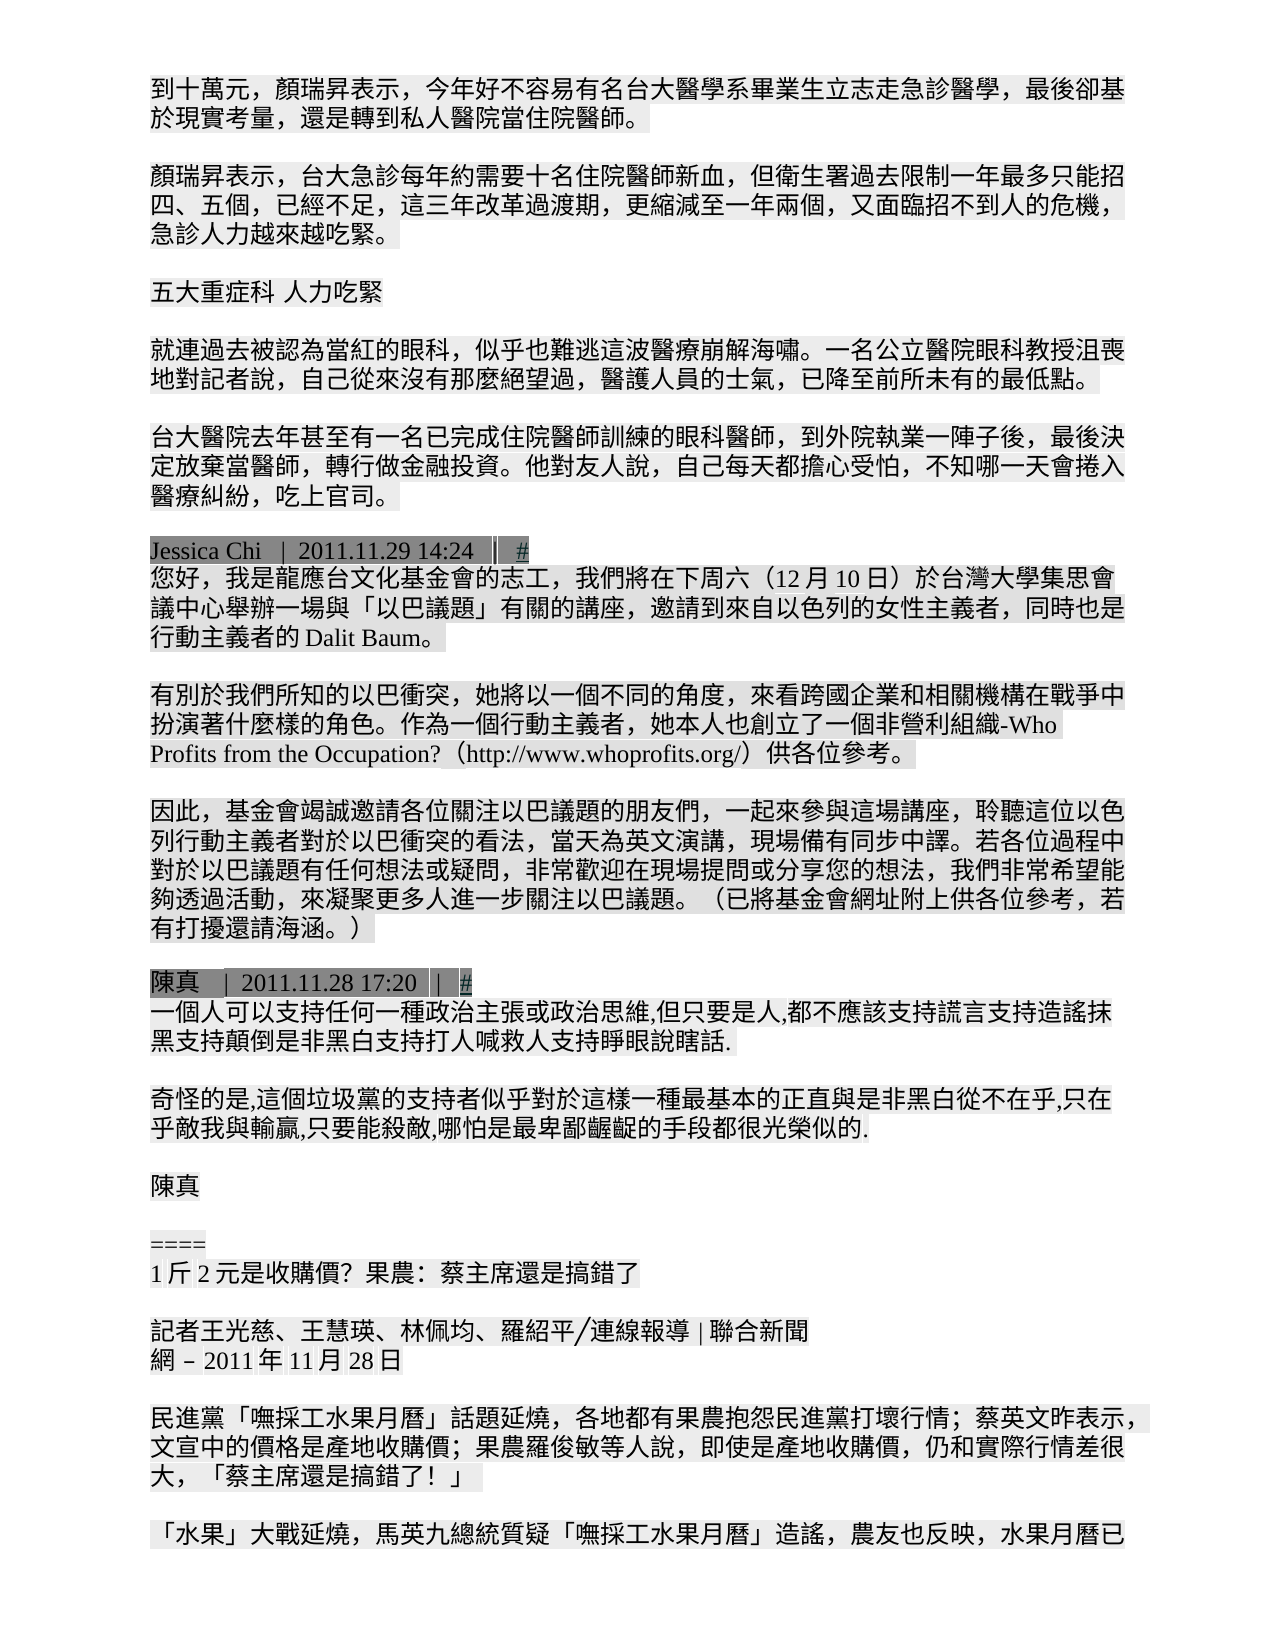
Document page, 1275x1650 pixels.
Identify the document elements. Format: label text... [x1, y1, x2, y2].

text Jessica Chi | 2011.11.29 14:24 | # [150, 536, 1125, 564]
text 陳真 | 2011.11.28 17:20 | # [150, 968, 1125, 998]
text 一個人可以支持任何一種政治主張或政治思維,但只要是人,都不應該支持謊言支持造謠抹黑支持顛倒是非黑白支持打人喊救人支持睜眼說瞎話. 奇怪的是,這個垃圾黨的支持者似乎對於這樣一種最基本的正直與是非黑白從不在乎,只在乎敵我與輸贏,只要能殺敵,哪怕是最卑鄙齷齪的手段都很光榮似的. 陳真 ==== 1斤2元是收購價？果農：蔡主席還是搞錯了 記者王光慈、王慧瑛、林佩均、羅紹平╱連線報導 | 聯合新聞 網 – 2011年11月28日 民進黨「嘸採工水果月曆」話題延燒，各地都有果農抱怨民進黨打壞行情；蔡英文昨表示，文宣中的價格是產地收購價；果農羅俊敏等人說，即使是產地收購價，仍和實際行情差很大，「蔡主席還是搞錯了！」 「水果」大戰延燒，馬英九總統質疑「嘸採工水果月曆」造謠，農友也反映，水果月曆已引發市場負面效應。新竹五峰鄉果農羅俊敏種甜柿，假日自賣自銷，每斤七十元。連著兩天的周休假日，都有遊客問他「不是有兩塊錢的嗎？」他只能苦笑回應「二塊錢甜柿要找民進黨買啦！」 民進黨總統參選人蔡英文昨天試圖滅火，回擊說，文宣所指農產品的價格，是產地收購價，不是馬總統指的批發價、零售價，「這是人民都知道的常識，馬政府卻不知道。」 「搞不清楚狀況的是蔡主席吧？」台中東勢區農會總幹事田士欣說，「批發價與產地價其實是一樣的」，他還指出，文宣月曆中還標錯水果月分，把產期七、八月的龍眼標成五月，「誰吃過五月龍眼？」 「即使是產地收購價，柿子一斤兩元仍和實際行情差很大」，新竹錢姓果農說，種甜柿光一張套袋紙都要零點八塊，如果真的到一斤兩塊，「果農早就把果樹砍掉造林拿補助，還會有人種甜柿嗎？」 台中石岡區農會總幹事張東海說，前天有農民在台中新社花海賣甜柿，民眾詢問：「兩塊錢的甜柿」，問不到掉頭就走，還有承銷人、中盤商也刻意拿報導壓低農產價格，「這對農民不公平啊！」 民進黨澄清文宣上所說「柿子」並非甜柿，而是台東的牛心柿，台東果農駁斥「黑白講」。牛心柿只在台東成功鎮有十餘名農民種植，面積不到五公頃，成功鎮農會總幹事吳全德說，一台斤都還有廿至卅元。 民進黨水果月曆引發的價格爭議，不只是甜柿受波及，在台中種水梨四十年的果農張源益說，民進黨水果月曆一出來，他馬上接到十多通消費者電話詢問，「你有賣低價高接梨嗎？」害他解釋半天。月曆中列舉其他的水果，經本報查訪，除橘子、高接梨，絕大多數的產地價也都比文宣所指的價格要高。 [150, 998, 1125, 1549]
text 您好，我是龍應台文化基金會的志工，我們將在下周六（12月10日）於台灣大學集思會議中心舉辦一場與「以巴議題」有關的講座，邀請到來自以色列的女性主義者，同時也是行動主義者的Dalit Baum。 有別於我們所知的以巴衝突，她將以一個不同的角度，來看跨國企業和相關機構在戰爭中扮演著什麼樣的角色。作為一個行動主義者，她本人也創立了一個非營利組織-Who Profits from the Occupation?（http://www.whoprofits.org/）供各位參考。 因此，基金會竭誠邀請各位關注以巴議題的朋友們，一起來參與這場講座，聆聽這位以色列行動主義者對於以巴衝突的看法，當天為英文演講，現場備有同步中譯。若各位過程中對於以巴議題有任何想法或疑問，非常歡迎在現場提問或分享您的想法，我們非常希望能夠透過活動，來凝聚更多人進一步關注以巴議題。（已將基金會網址附上供各位參考，若有打擾還請海涵。） [150, 564, 1125, 943]
text 這年頭,在醫院(特別是區域級醫院)當醫生真的不是人幹的工作. 陳真 ========= 台大徵急診住院醫師 僅1人報名 自由時報 – 2011年11月30日 〔自由時報記者王昶閔／台北報導〕台灣逐漸面臨「內外婦兒急診科」五大重症醫師皆空困境，台大醫院急診今年招收住院醫師，更是破天荒只有一人報名，醫界擔心，急診人力越來越吃緊，恐使醫療疏失與糾紛的風險升高 ，現職急診醫師將面臨更大的壓力。 醫界自嘲救命不如救醜 受到畢業後一般醫學訓練制度改革的影響，各專科可招收的住院醫師名額，去年到明年均必須暫時減半，急診也不例外。台大急診從一年可招四、五人，去年起縮減至兩人，去年雖招滿，但今年卻只有一人來報名，且最後也未必願意留在台大。 工作辛苦、醫療糾紛多，越來越多急診科醫師出走，到診所改做醫療美容，醫界紛紛自嘲：「救命不如救醜，醫人不如醫狗。」台灣急診醫學會秘書長、台大急診醫師顏瑞昇指出，這樣的趨勢的確令人相當憂心，衛生署若再不設法解決，急診恐將面臨人力不足的困境。 月薪才6萬 不敵私醫挖角 台大醫院是國家醫學中心，但公立醫院薪水低，大環境劣化下，重症科更吸引不到醫師。以台大急診為例，雖然訓練比較扎實，但住院醫師的月薪只有六萬元，私人醫院卻願意給到十萬元，顏瑞昇表示，今年好不容易有名台大醫學系畢業生立志走急診醫學，最後卻基於現實考量，還是轉到私人醫院當住院醫師。 顏瑞昇表示，台大急診每年約需要十名住院醫師新血，但衛生署過去限制一年最多只能招四、五個，已經不足，這三年改革過渡期，更縮減至一年兩個，又面臨招不到人的危機，急診人力越來越吃緊。 五大重症科 人力吃緊 就連過去被認為當紅的眼科，似乎也難逃這波醫療崩解海嘯。一名公立醫院眼科教授沮喪地對記者說，自己從來沒有那麼絕望過，醫護人員的士氣，已降至前所未有的最低點。 台大醫院去年甚至有一名已完成住院醫師訓練的眼科醫師，到外院執業一陣子後，最後決定放棄當醫師，轉行做金融投資。他對友人說，自己每天都擔心受怕，不知哪一天會捲入醫療糾紛，吃上官司。 [150, 75, 1125, 511]
